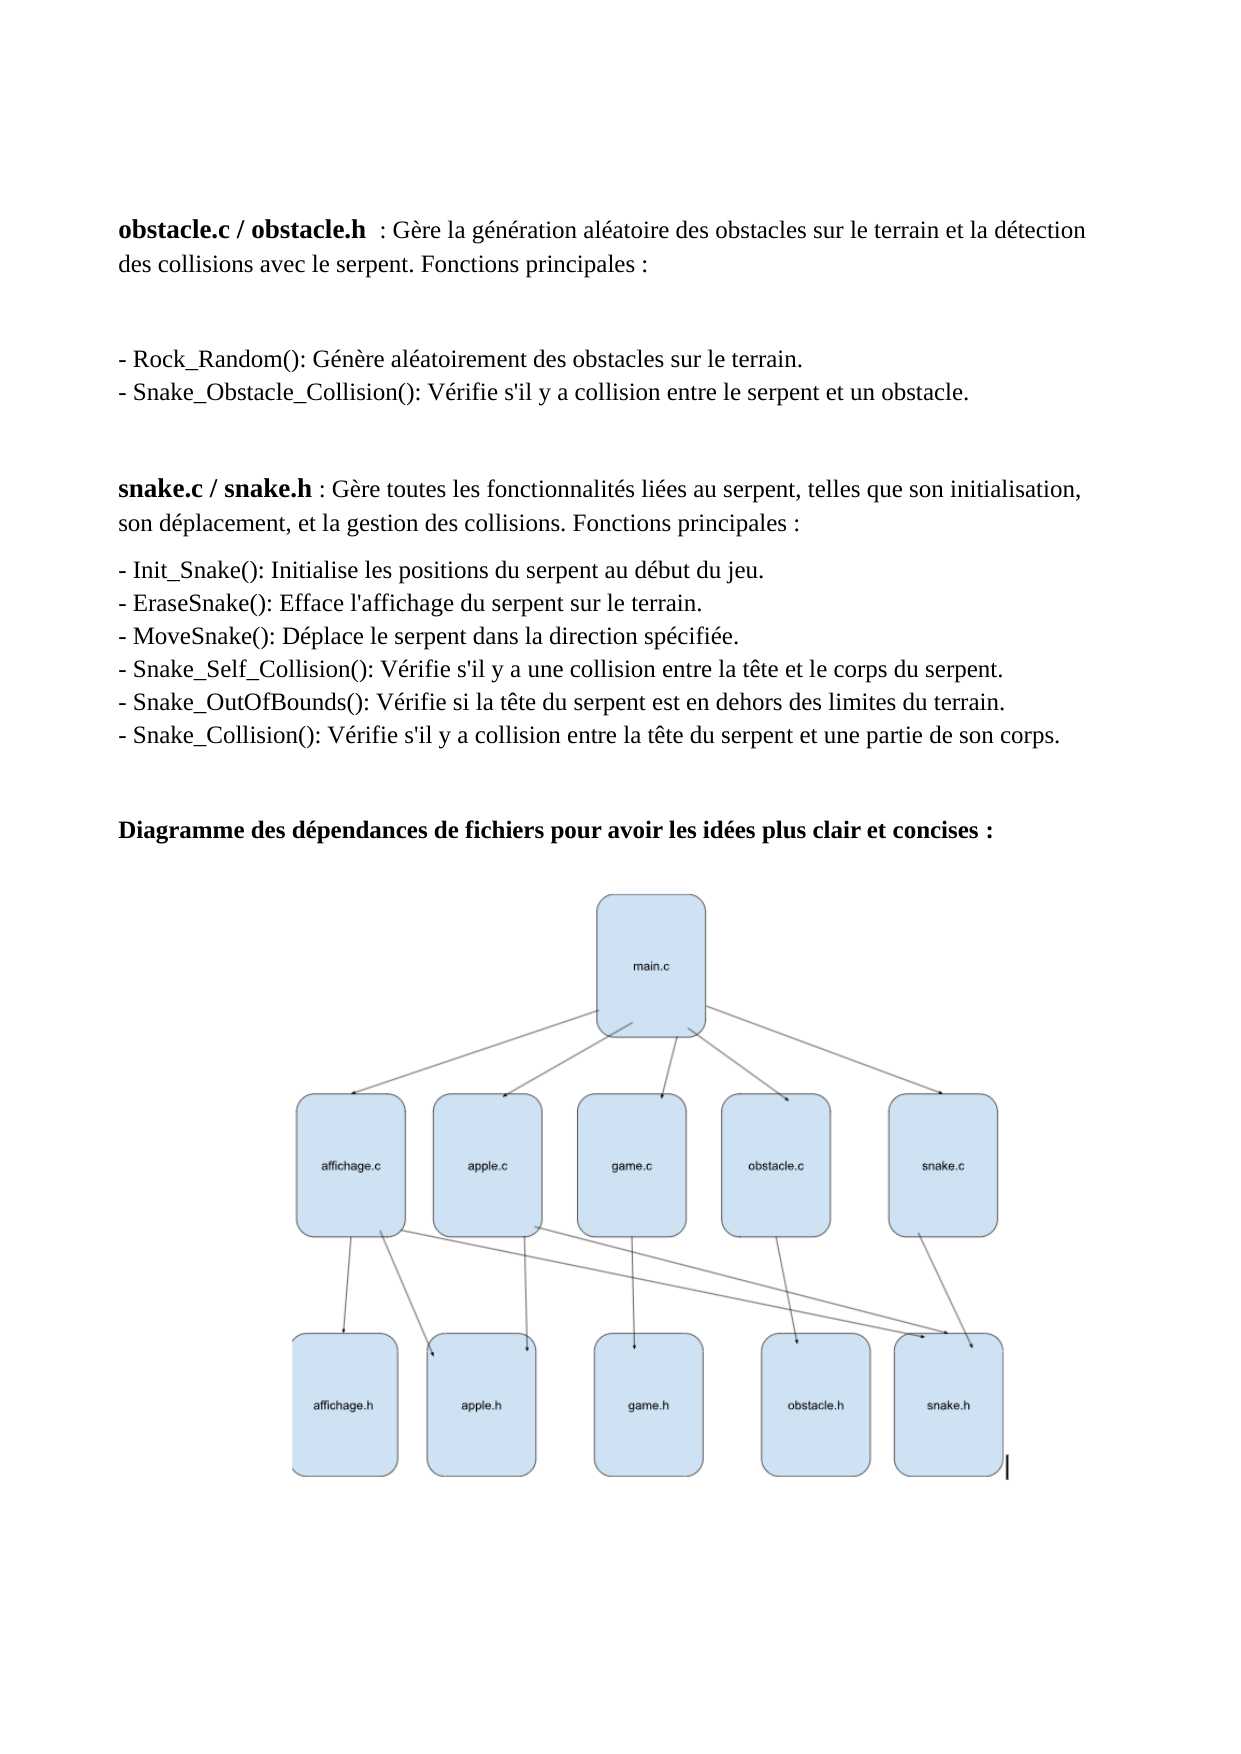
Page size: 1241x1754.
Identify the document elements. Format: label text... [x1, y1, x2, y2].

text snake.c / snake.h : Gère toutes les fonctionnalités liées au serpent, telles que son initialisation, son déplacement, et la gestion des collisions. Fonctions principales : [118, 472, 1122, 536]
text - Rock_Random(): Génère aléatoirement des obstacles sur le terrain. - Snake_Obstacle_Collision(): Vérifie s'il y a collision entre le serpent et un obstacle. [118, 344, 1122, 406]
text Diagramme des dépendances de fichiers pour avoir les idées plus clair et concises : [118, 816, 1122, 844]
text - Init_Snake(): Initialise les positions du serpent au début du jeu. - EraseSnake(): Efface l'affichage du serpent sur le terrain. - MoveSnake(): Déplace le serpent dans la direction spécifiée. - Snake_Self_Collision(): Vérifie s'il y a une collision entre la tête et le corps du serpent. - Snake_OutOfBounds(): Vérifie si la tête du serpent est en dehors des limites du terrain. - Snake_Collision(): Vérifie s'il y a collision entre la tête du serpent et une partie de son corps. [118, 555, 1122, 749]
text obstacle.c / obstacle.h : Gère la génération aléatoire des obstacles sur le terrain et la détection des collisions avec le serpent. Fonctions principales : [118, 213, 1122, 277]
picture [231, 863, 1009, 1494]
